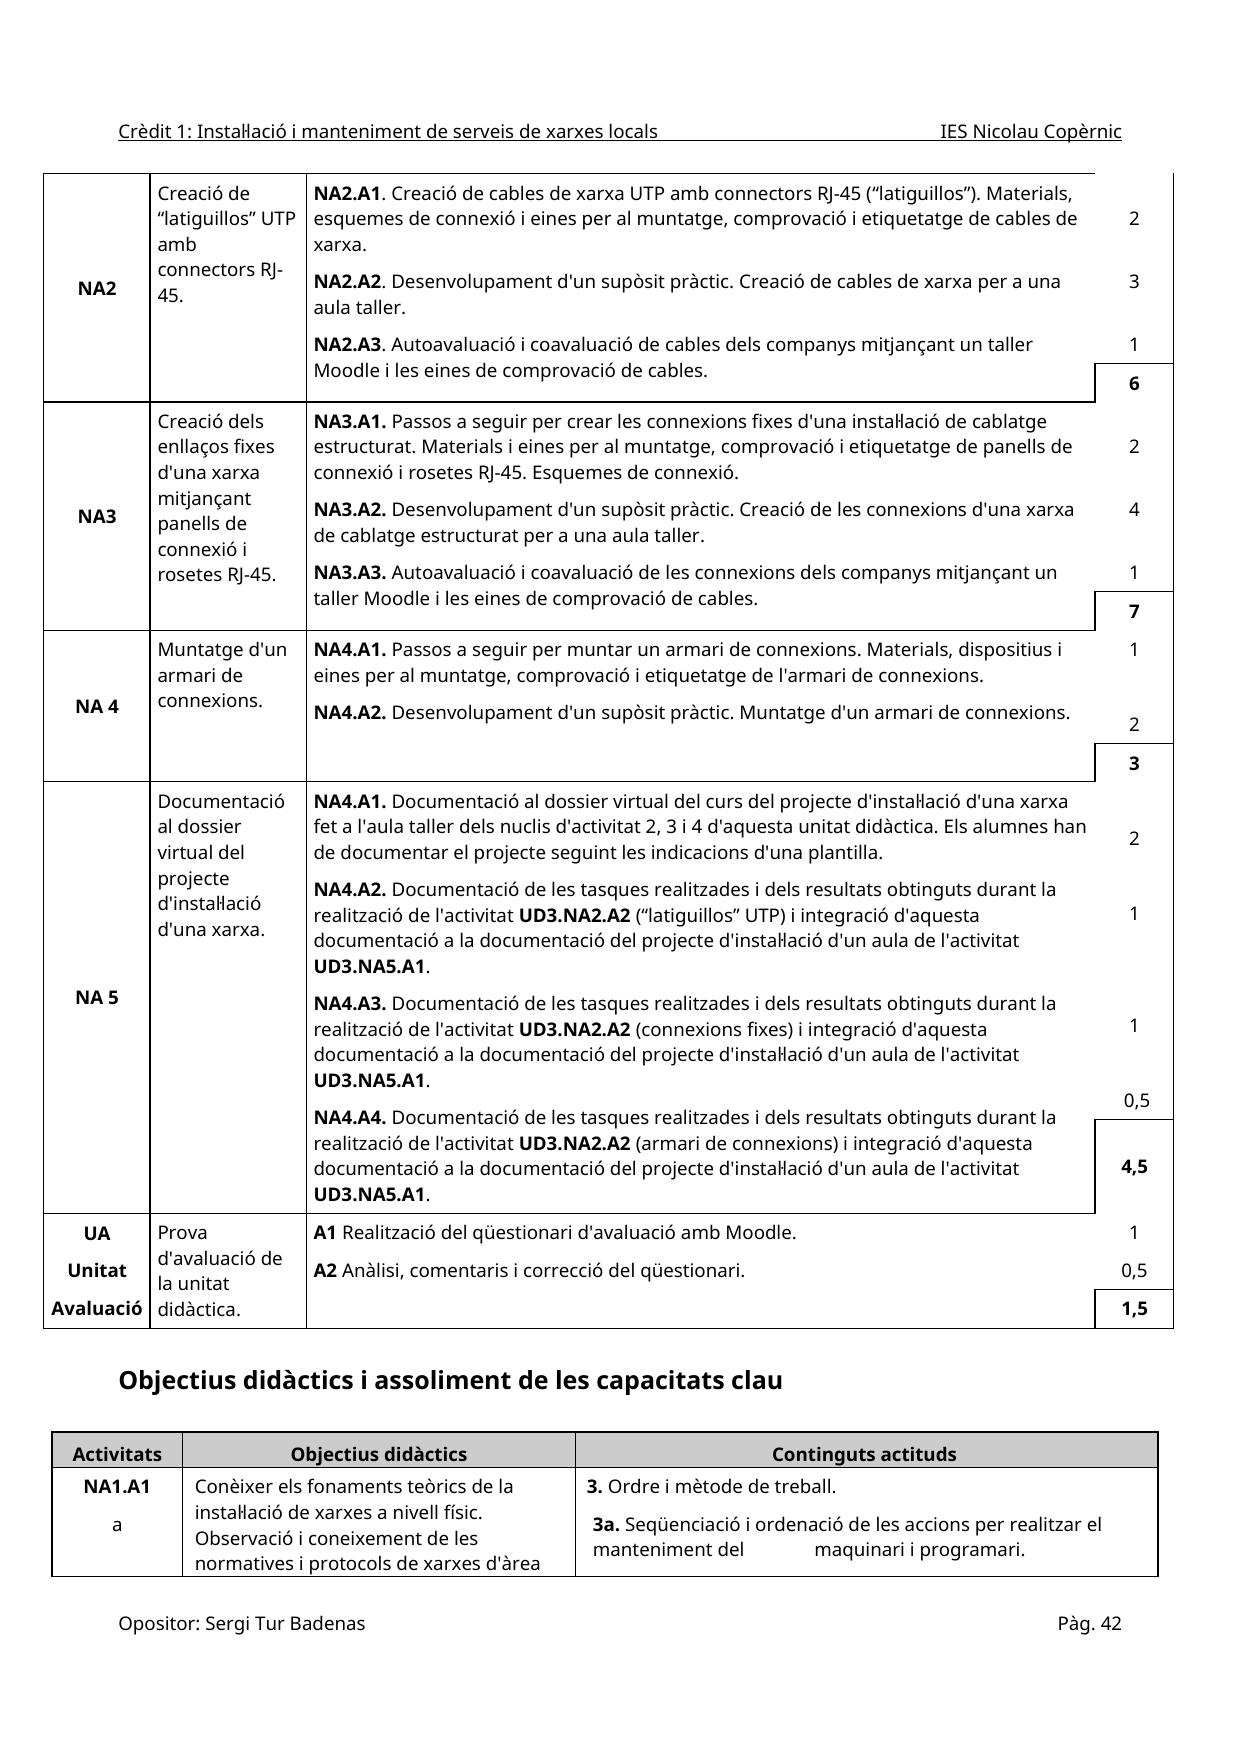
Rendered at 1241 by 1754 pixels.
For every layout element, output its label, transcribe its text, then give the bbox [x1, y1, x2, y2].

table_cell NA3 [44, 403, 149, 629]
table_cell 4,5 [1096, 1120, 1173, 1213]
table_cell NA 4 [44, 631, 149, 781]
table_cell A1 Realització del qüestionari d'avaluació amb Moodle. A2 Anàlisi, comentaris i correcció del qüestionari. [307, 1214, 1095, 1328]
table_cell NA2 [44, 174, 149, 401]
table_cell Documentació al dossier virtual del projecte d'instal·lació d'una xarxa. [151, 782, 306, 1213]
table_cell NA1.A1 a [53, 1468, 182, 1576]
table_cell UA Unitat Avaluació [44, 1214, 149, 1328]
table_header 1 0,5 [1095, 1213, 1173, 1288]
table_header 2 1 1 0,5 [1095, 781, 1173, 1119]
table_cell 1,5 [1096, 1290, 1173, 1328]
table_header 2 4 1 [1095, 401, 1173, 591]
table_cell 3. Ordre i mètode de treball. 3a. Seqüenciació i ordenació de les accions per realitzar el manteniment del maquinari i programari. [576, 1468, 1157, 1576]
table_cell 7 [1096, 592, 1173, 629]
table_cell NA4.A1. Passos a seguir per muntar un armari de connexions. Materials, dispositius i eines per al muntatge, comprovació i etiquetatge de l'armari de connexions. NA4.A2. Desenvolupament d'un supòsit pràctic. Muntatge d'un armari de connexions. [307, 631, 1095, 781]
table_header 1 2 [1095, 630, 1173, 743]
text Objectius didàctics i assoliment de les capacitats clau [118, 1363, 1122, 1397]
table_cell Prova d'avaluació de la unitat didàctica. [151, 1214, 306, 1328]
table_header 2 3 1 [1095, 173, 1173, 363]
table_cell NA 5 [44, 782, 149, 1213]
table_header Objectius didàctics [183, 1433, 575, 1467]
table_cell Creació de “latiguillos” UTP amb connectors RJ-45. [151, 174, 306, 401]
table_cell 6 [1096, 364, 1173, 401]
table_cell NA4.A1. Documentació al dossier virtual del curs del projecte d'instal·lació d'una xarxa fet a l'aula taller dels nuclis d'activitat 2, 3 i 4 d'aquesta unitat didàctica. Els alumnes han de documentar el projecte seguint les indicacions d'una plantilla. NA4.A2. Documentació de les tasques realitzades i dels resultats obtinguts durant la realització de l'activitat UD3.NA2.A2 (“latiguillos” UTP) i integració d'aquesta documentació a la documentació del projecte d'instal·lació d'un aula de l'activitat UD3.NA5.A1. NA4.A3. Documentació de les tasques realitzades i dels resultats obtinguts durant la realització de l'activitat UD3.NA2.A2 (connexions fixes) i integració d'aquesta documentació a la documentació del projecte d'instal·lació d'un aula de l'activitat UD3.NA5.A1. NA4.A4. Documentació de les tasques realitzades i dels resultats obtinguts durant la realització de l'activitat UD3.NA2.A2 (armari de connexions) i integració d'aquesta documentació a la documentació del projecte d'instal·lació d'un aula de l'activitat UD3.NA5.A1. [307, 782, 1095, 1213]
table_cell Muntatge d'un armari de connexions. [151, 631, 306, 781]
table_cell NA2.A1. Creació de cables de xarxa UTP amb connectors RJ-45 (“latiguillos”). Materials, esquemes de connexió i eines per al muntatge, comprovació i etiquetatge de cables de xarxa. NA2.A2. Desenvolupament d'un supòsit pràctic. Creació de cables de xarxa per a una aula taller. NA2.A3. Autoavaluació i coavaluació de cables dels companys mitjançant un taller Moodle i les eines de comprovació de cables. [307, 174, 1095, 401]
table_cell NA3.A1. Passos a seguir per crear les connexions fixes d'una instal·lació de cablatge estructurat. Materials i eines per al muntatge, comprovació i etiquetatge de panells de connexió i rosetes RJ-45. Esquemes de connexió. NA3.A2. Desenvolupament d'un supòsit pràctic. Creació de les connexions d'una xarxa de cablatge estructurat per a una aula taller. NA3.A3. Autoavaluació i coavaluació de les connexions dels companys mitjançant un taller Moodle i les eines de comprovació de cables. [307, 403, 1095, 629]
table_cell 3 [1096, 744, 1173, 781]
table_cell Creació dels enllaços fixes d'una xarxa mitjançant panells de connexió i rosetes RJ-45. [151, 403, 306, 629]
table_header Activitats [53, 1433, 182, 1467]
table_header Continguts actituds [576, 1433, 1157, 1467]
table_cell Conèixer els fonaments teòrics de la instal·lació de xarxes a nivell físic. Observació i coneixement de les normatives i protocols de xarxes d'àrea [183, 1468, 575, 1576]
